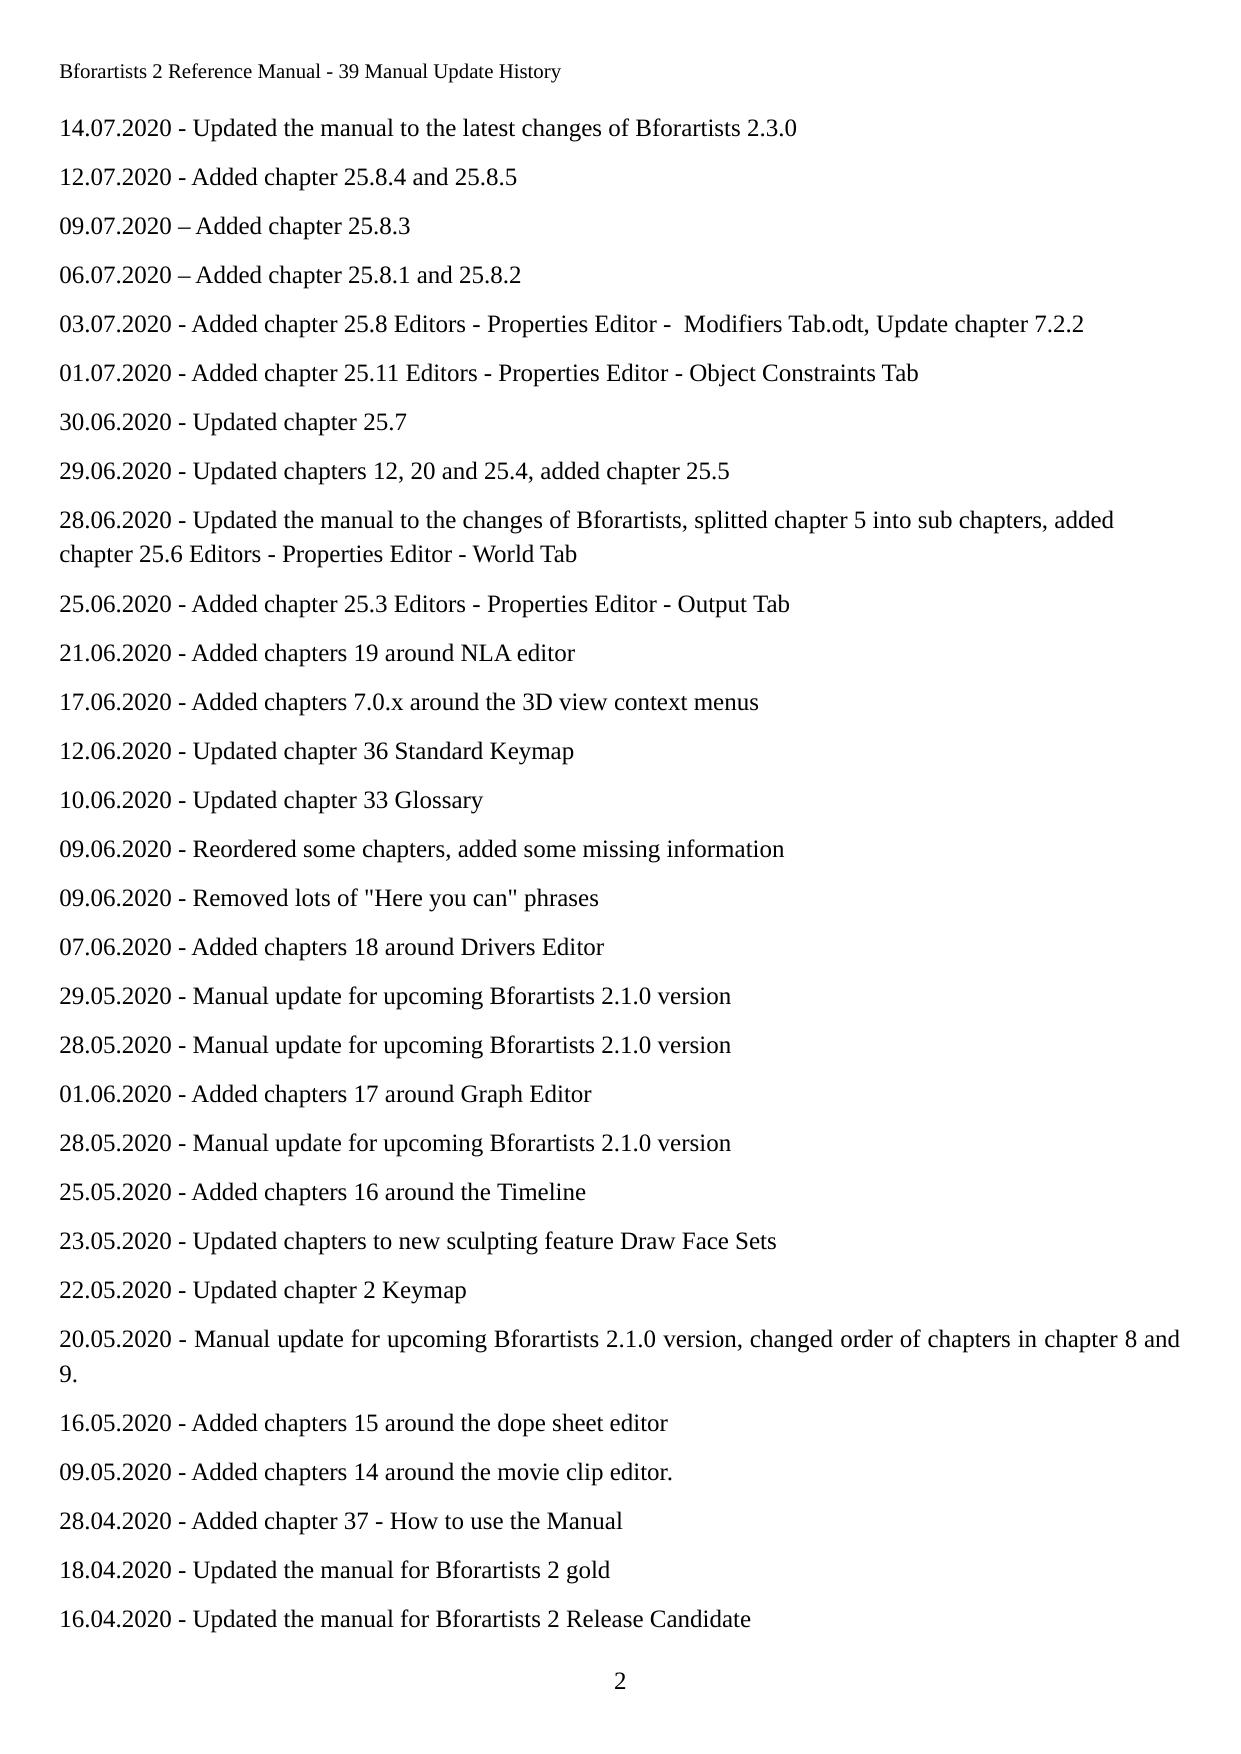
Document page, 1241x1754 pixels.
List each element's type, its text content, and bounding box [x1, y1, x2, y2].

text 16.04.2020 - Updated the manual for Bforartists 2 Release Candidate [59, 1604, 1181, 1633]
text 22.05.2020 - Updated chapter 2 Keymap [59, 1276, 1181, 1304]
text 25.06.2020 - Added chapter 25.3 Editors - Properties Editor - Output Tab [59, 589, 1181, 617]
text 29.06.2020 - Updated chapters 12, 20 and 25.4, added chapter 25.5 [59, 456, 1181, 485]
text 30.06.2020 - Updated chapter 25.7 [59, 407, 1181, 436]
text 14.07.2020 - Updated the manual to the latest changes of Bforartists 2.3.0 [59, 113, 1181, 141]
text 29.05.2020 - Manual update for upcoming Bforartists 2.1.0 version [59, 981, 1181, 1010]
text 10.06.2020 - Updated chapter 33 Glossary [59, 785, 1181, 814]
text 18.04.2020 - Updated the manual for Bforartists 2 gold [59, 1555, 1181, 1584]
text 17.06.2020 - Added chapters 7.0.x around the 3D view context menus [59, 687, 1181, 716]
text 12.07.2020 - Added chapter 25.8.4 and 25.8.5 [59, 162, 1181, 190]
text 25.05.2020 - Added chapters 16 around the Timeline [59, 1177, 1181, 1206]
text 20.05.2020 - Manual update for upcoming Bforartists 2.1.0 version, changed order of chapters in chapter 8 and 9. [59, 1324, 1181, 1388]
text 01.07.2020 - Added chapter 25.11 Editors - Properties Editor - Object Constraints Tab [59, 358, 1181, 387]
text 16.05.2020 - Added chapters 15 around the dope sheet editor [59, 1408, 1181, 1437]
text 28.04.2020 - Added chapter 37 - How to use the Manual [59, 1506, 1181, 1535]
text 09.06.2020 - Removed lots of "Here you can" phrases [59, 883, 1181, 912]
text 09.05.2020 - Added chapters 14 around the movie clip editor. [59, 1457, 1181, 1486]
text 06.07.2020 – Added chapter 25.8.1 and 25.8.2 [59, 260, 1181, 288]
text 23.05.2020 - Updated chapters to new sculpting feature Draw Face Sets [59, 1226, 1181, 1255]
text 21.06.2020 - Added chapters 19 around NLA editor [59, 638, 1181, 666]
text 12.06.2020 - Updated chapter 36 Standard Keymap [59, 736, 1181, 764]
text 28.05.2020 - Manual update for upcoming Bforartists 2.1.0 version [59, 1030, 1181, 1059]
text 03.07.2020 - Added chapter 25.8 Editors - Properties Editor - Modifiers Tab.odt, Update chapter 7.2.2 [59, 309, 1181, 338]
text 07.06.2020 - Added chapters 18 around Drivers Editor [59, 932, 1181, 961]
text 28.06.2020 - Updated the manual to the changes of Bforartists, splitted chapter 5 into sub chapters, added chapter 25.6 Editors - Properties Editor - World Tab [59, 505, 1181, 568]
text 01.06.2020 - Added chapters 17 around Graph Editor [59, 1079, 1181, 1108]
text 09.07.2020 – Added chapter 25.8.3 [59, 211, 1181, 239]
text 09.06.2020 - Reordered some chapters, added some missing information [59, 834, 1181, 863]
text 28.05.2020 - Manual update for upcoming Bforartists 2.1.0 version [59, 1128, 1181, 1157]
